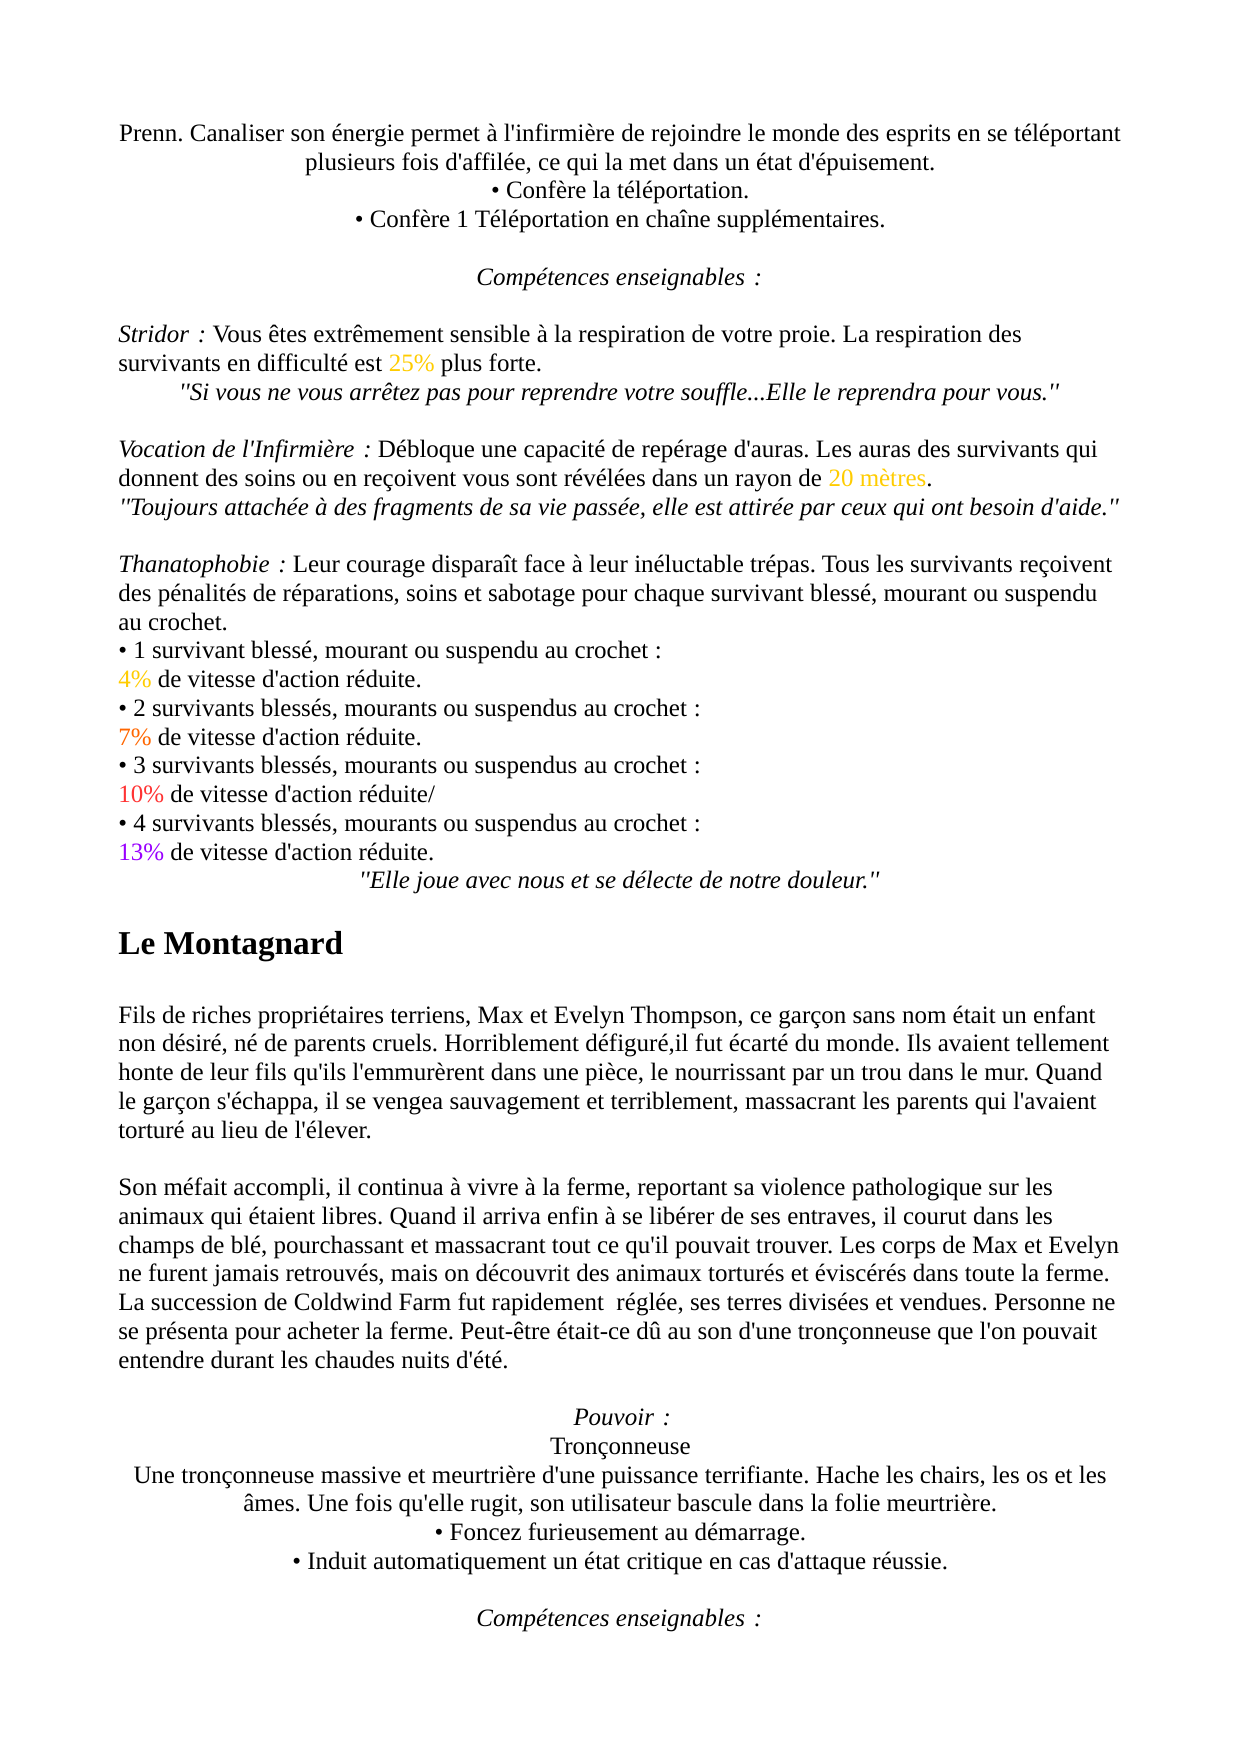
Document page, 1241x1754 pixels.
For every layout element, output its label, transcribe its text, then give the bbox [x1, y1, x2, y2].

text Stridor : Vous êtes extrêmement sensible à la respiration de votre proie. La respiration des survivants en difficulté est 25% plus forte. [118, 319, 1122, 377]
text • Confère la téléportation. [118, 176, 1122, 204]
text Fils de riches propriétaires terriens, Max et Evelyn Thompson, ce garçon sans nom était un enfant non désiré, né de parents cruels. Horriblement défiguré,il fut écarté du monde. Ils avaient tellement honte de leur fils qu'ils l'emmurèrent dans une pièce, le nourrissant par un trou dans le mur. Quand le garçon s'échappa, il se vengea sauvagement et terriblement, massacrant les parents qui l'avaient torturé au lieu de l'élever. [118, 1000, 1122, 1143]
text Son méfait accompli, il continua à vivre à la ferme, reportant sa violence pathologique sur les animaux qui étaient libres. Quand il arriva enfin à se libérer de ses entraves, il courut dans les champs de blé, pourchassant et massacrant tout ce qu'il pouvait trouver. Les corps de Max et Evelyn ne furent jamais retrouvés, mais on découvrit des animaux torturés et éviscérés dans toute la ferme. La succession de Coldwind Farm fut rapidement réglée, ses terres divisées et vendues. Personne ne se présenta pour acheter la ferme. Peut-être était-ce dû au son d'une tronçonneuse que l'on pouvait entendre durant les chaudes nuits d'été. [118, 1172, 1122, 1373]
text 10% de vitesse d'action réduite/ [118, 779, 1122, 808]
text Compétences enseignables : [118, 262, 1122, 291]
text ''Si vous ne vous arrêtez pas pour reprendre votre souffle...Elle le reprendra pour vous.'' [118, 377, 1122, 406]
text 7% de vitesse d'action réduite. [118, 722, 1122, 751]
text Pouvoir : [118, 1402, 1122, 1431]
text 4% de vitesse d'action réduite. [118, 664, 1122, 693]
text • 3 survivants blessés, mourants ou suspendus au crochet : [118, 751, 1122, 779]
text Compétences enseignables : [118, 1603, 1122, 1632]
text • Induit automatiquement un état critique en cas d'attaque réussie. [118, 1546, 1122, 1575]
text Vocation de l'Infirmière : Débloque une capacité de repérage d'auras. Les auras des survivants qui donnent des soins ou en reçoivent vous sont révélées dans un rayon de 20 mètres. [118, 434, 1122, 492]
text Thanatophobie : Leur courage disparaît face à leur inéluctable trépas. Tous les survivants reçoivent des pénalités de réparations, soins et sabotage pour chaque survivant blessé, mourant ou suspendu au crochet. [118, 549, 1122, 636]
text Prenn. Canaliser son énergie permet à l'infirmière de rejoindre le monde des esprits en se téléportant plusieurs fois d'affilée, ce qui la met dans un état d'épuisement. [118, 118, 1122, 176]
text ''Elle joue avec nous et se délecte de notre douleur.'' [118, 866, 1122, 894]
text • 4 survivants blessés, mourants ou suspendus au crochet : [118, 808, 1122, 837]
text Tronçonneuse [118, 1431, 1122, 1460]
text Une tronçonneuse massive et meurtrière d'une puissance terrifiante. Hache les chairs, les os et les âmes. Une fois qu'elle rugit, son utilisateur bascule dans la folie meurtrière. [118, 1460, 1122, 1517]
text Le Montagnard [118, 923, 1122, 961]
text 13% de vitesse d'action réduite. [118, 837, 1122, 866]
text • 2 survivants blessés, mourants ou suspendus au crochet : [118, 693, 1122, 722]
text • 1 survivant blessé, mourant ou suspendu au crochet : [118, 636, 1122, 664]
text • Foncez furieusement au démarrage. [118, 1517, 1122, 1546]
text ''Toujours attachée à des fragments de sa vie passée, elle est attirée par ceux qui ont besoin d'aide.'' [118, 492, 1122, 521]
text • Confère 1 Téléportation en chaîne supplémentaires. [118, 204, 1122, 233]
